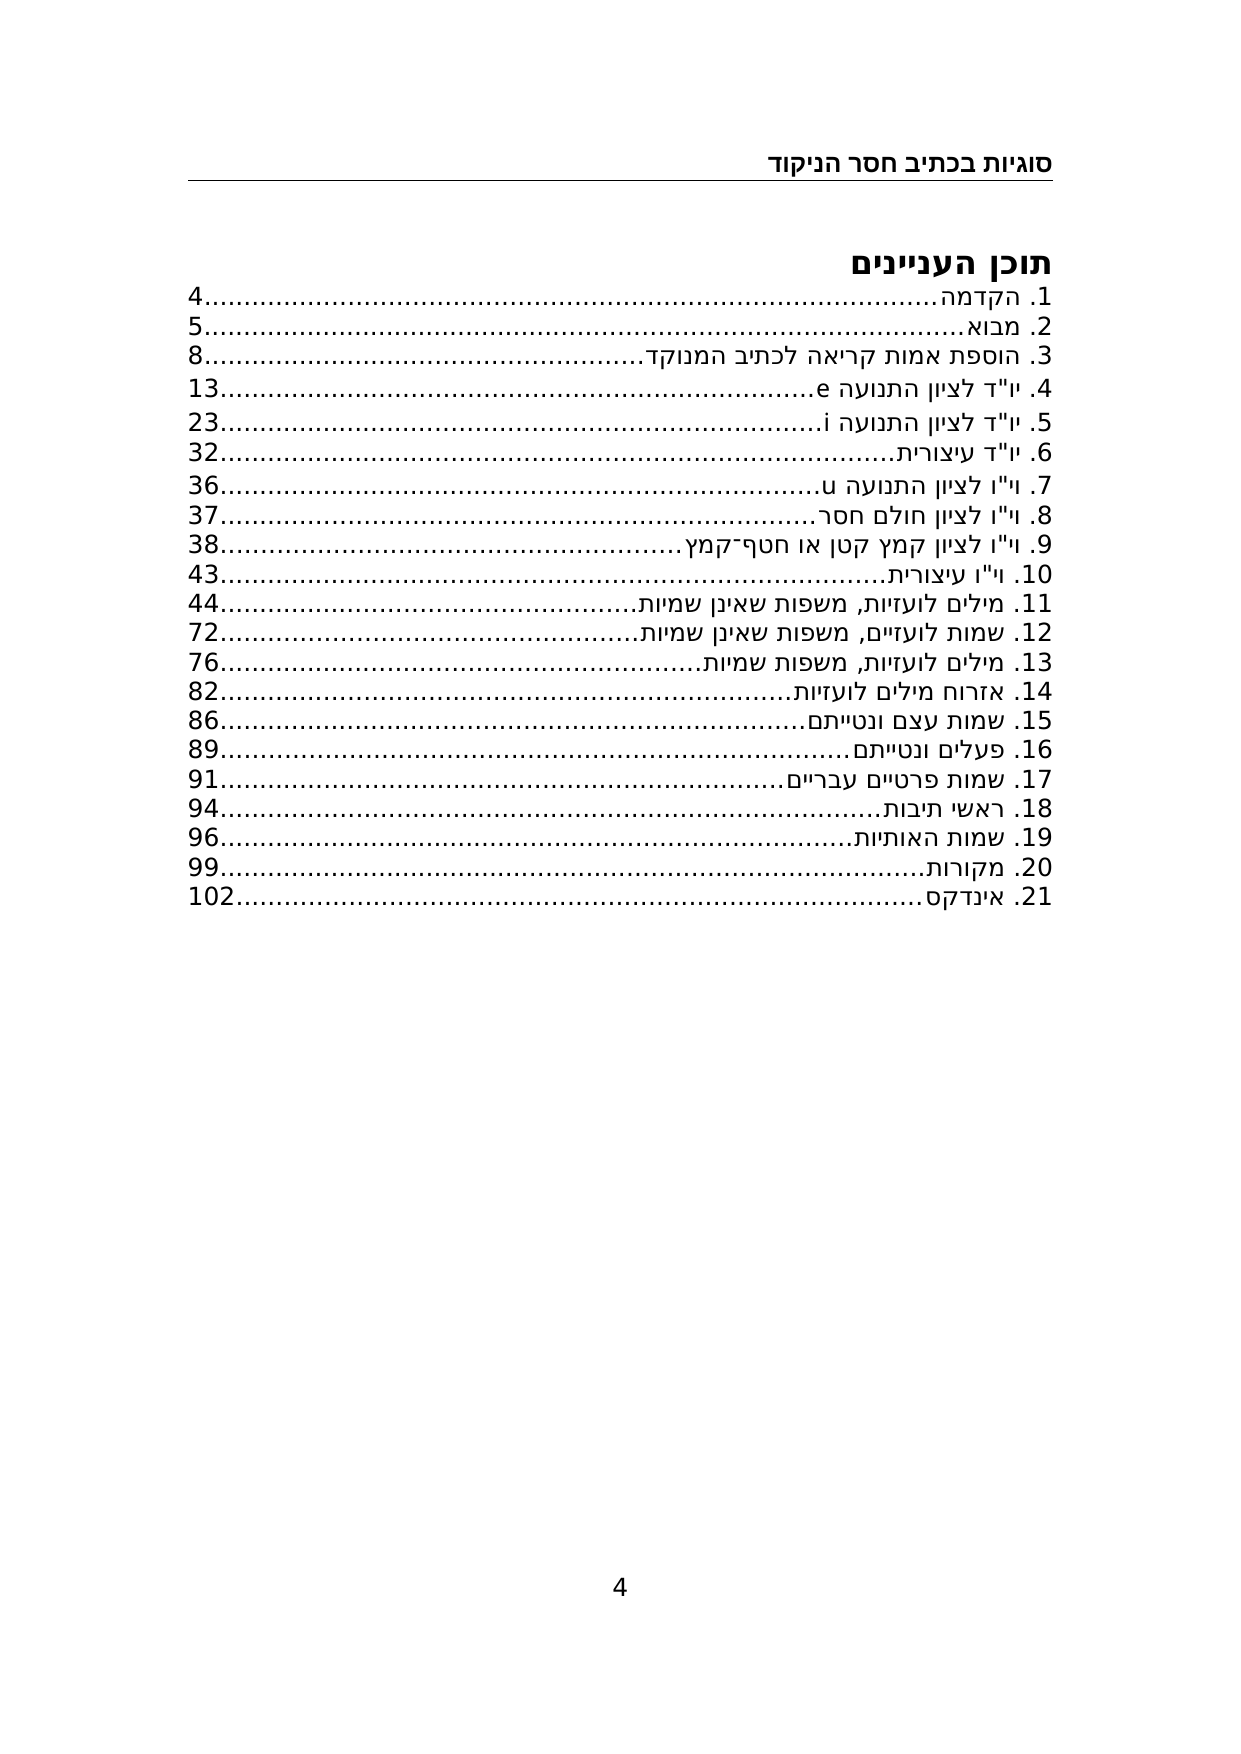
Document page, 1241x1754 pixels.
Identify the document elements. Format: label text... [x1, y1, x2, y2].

text 6. יו"ד עיצורית 32 [187, 438, 1053, 467]
text 8. וי"ו לציון חולם חסר 37 [187, 501, 1053, 531]
subtitle תוכן העניינים [187, 244, 1053, 282]
text 19. שמות האותיות 96 [187, 823, 1053, 853]
text 21. אינדקס 102 [187, 882, 1053, 911]
text 3. הוספת אמות קריאה לכתיב המנוקד 8 [187, 341, 1053, 370]
text 11. מילים לועזיות, משפות שאינן שמיות 44 [187, 589, 1053, 618]
text 7. וי"ו לציון התנועה u 36 [187, 467, 1053, 501]
text 5. יו"ד לציון התנועה i 23 [187, 404, 1053, 438]
text 15. שמות עצם ונטייתם 86 [187, 706, 1053, 736]
text 2. מבוא 5 [187, 312, 1053, 341]
text 16. פעלים ונטייתם 89 [187, 736, 1053, 765]
text 18. ראשי תיבות 94 [187, 794, 1053, 823]
text 9. וי"ו לציון קמץ קטן או חטף־קמץ 38 [187, 531, 1053, 560]
text 4. יו"ד לציון התנועה e 13 [187, 370, 1053, 404]
text 12. שמות לועזיים, משפות שאינן שמיות 72 [187, 618, 1053, 648]
text 13. מילים לועזיות, משפות שמיות 76 [187, 648, 1053, 677]
text 17. שמות פרטיים עבריים 91 [187, 765, 1053, 794]
text 1. הקדמה 4 [187, 282, 1053, 312]
text 14. אזרוח מילים לועזיות 82 [187, 677, 1053, 706]
text 20. מקורות 99 [187, 853, 1053, 882]
text 10. וי"ו עיצורית 43 [187, 560, 1053, 589]
